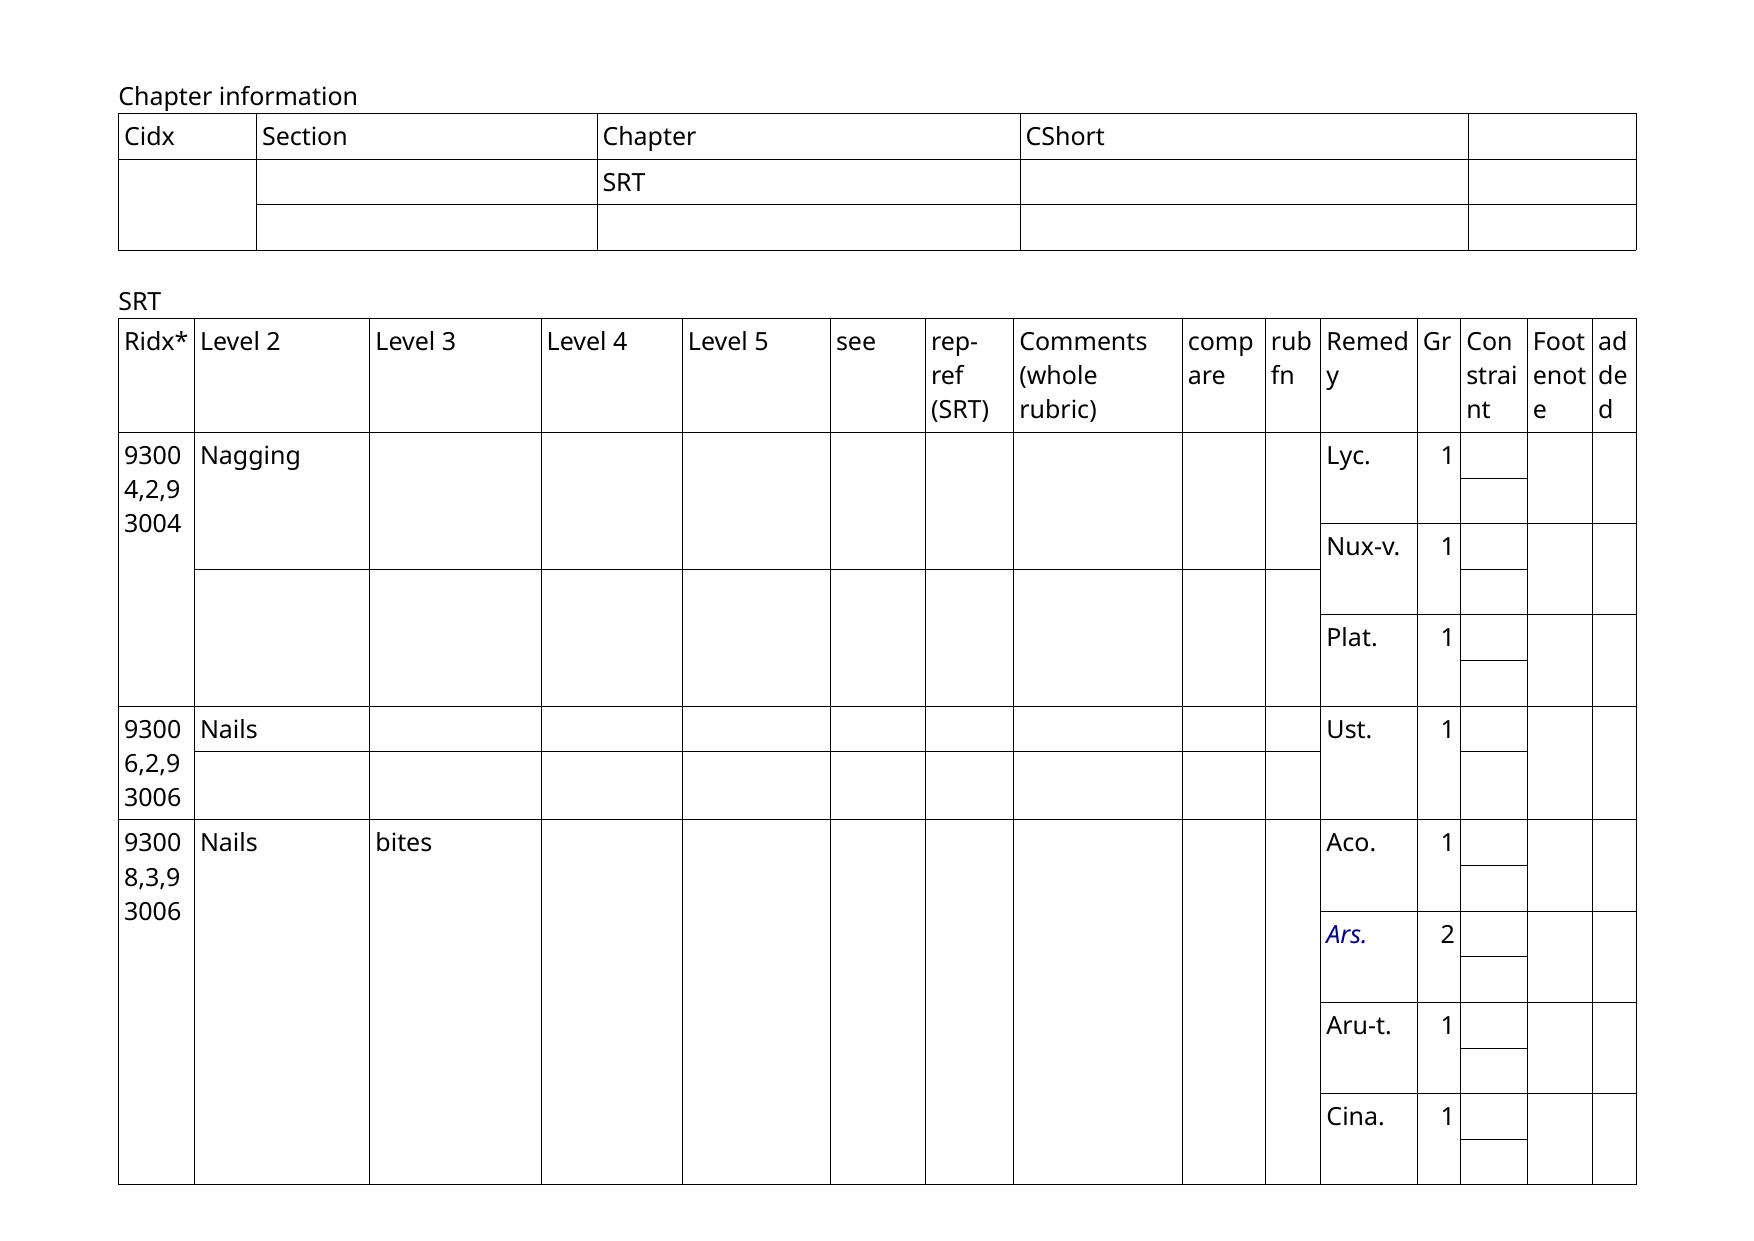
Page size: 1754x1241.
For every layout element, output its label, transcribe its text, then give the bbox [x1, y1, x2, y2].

table_cell [1593, 1094, 1636, 1184]
table_cell [1461, 1140, 1527, 1184]
table_cell [1461, 570, 1527, 614]
table_header Ridx* [119, 319, 194, 432]
table_cell Aru-t. [1321, 1003, 1417, 1093]
table_cell [683, 570, 830, 706]
table_cell Nux-v. [1321, 524, 1417, 614]
table_cell [1461, 1094, 1527, 1139]
table_header compare [1183, 319, 1265, 432]
table_cell [1528, 707, 1592, 819]
table_cell [1183, 820, 1265, 1184]
table_cell [1461, 1003, 1527, 1047]
table_cell [1461, 1049, 1527, 1093]
table_cell [370, 707, 541, 751]
table_header [1469, 114, 1636, 158]
table_cell [1593, 707, 1636, 819]
table_header Level 4 [542, 319, 682, 432]
table_cell [1266, 752, 1320, 819]
table_cell [370, 570, 541, 706]
table_cell Lyc. [1321, 433, 1417, 523]
table_cell [1461, 912, 1527, 956]
table_cell [1593, 820, 1636, 911]
table_cell [1593, 912, 1636, 1002]
table_cell [1528, 912, 1592, 1002]
table_header rub fn [1266, 319, 1320, 432]
table_cell [1528, 615, 1592, 706]
table_cell [926, 820, 1013, 1184]
table_cell [257, 160, 597, 204]
table_cell [1461, 615, 1527, 660]
table_cell [1461, 866, 1527, 911]
table_cell 2 [1418, 912, 1460, 1002]
table_cell [119, 160, 256, 250]
table_cell [1593, 433, 1636, 523]
table_cell [1266, 707, 1320, 751]
table_cell 1 [1418, 1094, 1460, 1184]
table_cell [1183, 707, 1265, 751]
table_cell [1183, 433, 1265, 569]
table_cell [598, 205, 1020, 250]
table_cell 1 [1418, 524, 1460, 614]
table_cell [683, 820, 830, 1184]
table_cell Nails [195, 820, 369, 1184]
table_cell 1 [1418, 820, 1460, 911]
table_cell [542, 433, 682, 569]
table_cell [926, 570, 1013, 706]
table_cell 93004,2,93004 [119, 433, 194, 706]
table_header Level 2 [195, 319, 369, 432]
table_cell bites [370, 820, 541, 1184]
table_cell [831, 752, 925, 819]
table_cell [1014, 820, 1182, 1184]
table_cell [926, 707, 1013, 751]
table_cell [831, 820, 925, 1184]
table_header rep-ref (SRT) [926, 319, 1013, 432]
table_cell [1021, 205, 1468, 250]
table_header see [831, 319, 925, 432]
table_header Gr [1418, 319, 1460, 432]
table_header Cidx [119, 114, 256, 158]
table_cell [1461, 707, 1527, 751]
table_cell [1461, 433, 1527, 477]
table_cell [1014, 707, 1182, 751]
table_cell [1528, 433, 1592, 523]
table_header Section [257, 114, 597, 158]
table_cell [370, 752, 541, 819]
table_cell [1528, 820, 1592, 911]
table_cell 1 [1418, 433, 1460, 523]
table_cell [1461, 752, 1527, 819]
table_header Level 5 [683, 319, 830, 432]
table_header Comments (whole rubric) [1014, 319, 1182, 432]
table_cell [1461, 957, 1527, 1002]
table_cell [195, 752, 369, 819]
table_cell [1461, 479, 1527, 523]
table_cell [1014, 570, 1182, 706]
table_cell [1021, 160, 1468, 204]
table_cell SRT [598, 160, 1020, 204]
table_cell [1461, 524, 1527, 569]
table_cell [1528, 524, 1592, 614]
table_header Constraint [1461, 319, 1527, 432]
table_cell [542, 752, 682, 819]
table_cell 1 [1418, 1003, 1460, 1093]
table_cell [542, 570, 682, 706]
table_cell Nails [195, 707, 369, 751]
table_cell 1 [1418, 707, 1460, 819]
table_cell [1266, 820, 1320, 1184]
table_cell [831, 433, 925, 569]
table_header CShort [1021, 114, 1468, 158]
text Chapter information [118, 79, 1636, 113]
table_cell 93006,2,93006 [119, 707, 194, 819]
table_header Remedy [1321, 319, 1417, 432]
table_header Footenote [1528, 319, 1592, 432]
table_cell [1266, 433, 1320, 569]
table_cell [1014, 752, 1182, 819]
table_cell [926, 433, 1013, 569]
table_cell [1461, 661, 1527, 706]
table_cell 93008,3,93006 [119, 820, 194, 1184]
table_cell Ust. [1321, 707, 1417, 819]
table_cell Ars. [1321, 912, 1417, 1002]
text SRT [118, 284, 1636, 318]
table_cell [831, 570, 925, 706]
table_cell [1014, 433, 1182, 569]
table_cell [1183, 570, 1265, 706]
table_cell [1528, 1003, 1592, 1093]
table_cell Aco. [1321, 820, 1417, 911]
table_cell Nagging [195, 433, 369, 569]
table_cell [683, 433, 830, 569]
table_header Level 3 [370, 319, 541, 432]
table_cell [1183, 752, 1265, 819]
table_cell [926, 752, 1013, 819]
table_cell [1469, 160, 1636, 204]
table_cell [1266, 570, 1320, 706]
table_cell [542, 707, 682, 751]
table_cell [1461, 820, 1527, 865]
table_cell [195, 570, 369, 706]
table_header Chapter [598, 114, 1020, 158]
table_cell [257, 205, 597, 250]
table_cell Plat. [1321, 615, 1417, 706]
table_cell [1469, 205, 1636, 250]
table_cell [1593, 524, 1636, 614]
table_cell [831, 707, 925, 751]
table_cell [1528, 1094, 1592, 1184]
table_cell [683, 752, 830, 819]
table_cell [370, 433, 541, 569]
table_cell [1593, 615, 1636, 706]
table_cell Cina. [1321, 1094, 1417, 1184]
table_cell 1 [1418, 615, 1460, 706]
table_header added [1593, 319, 1636, 432]
table_cell [1593, 1003, 1636, 1093]
table_cell [683, 707, 830, 751]
table_cell [542, 820, 682, 1184]
